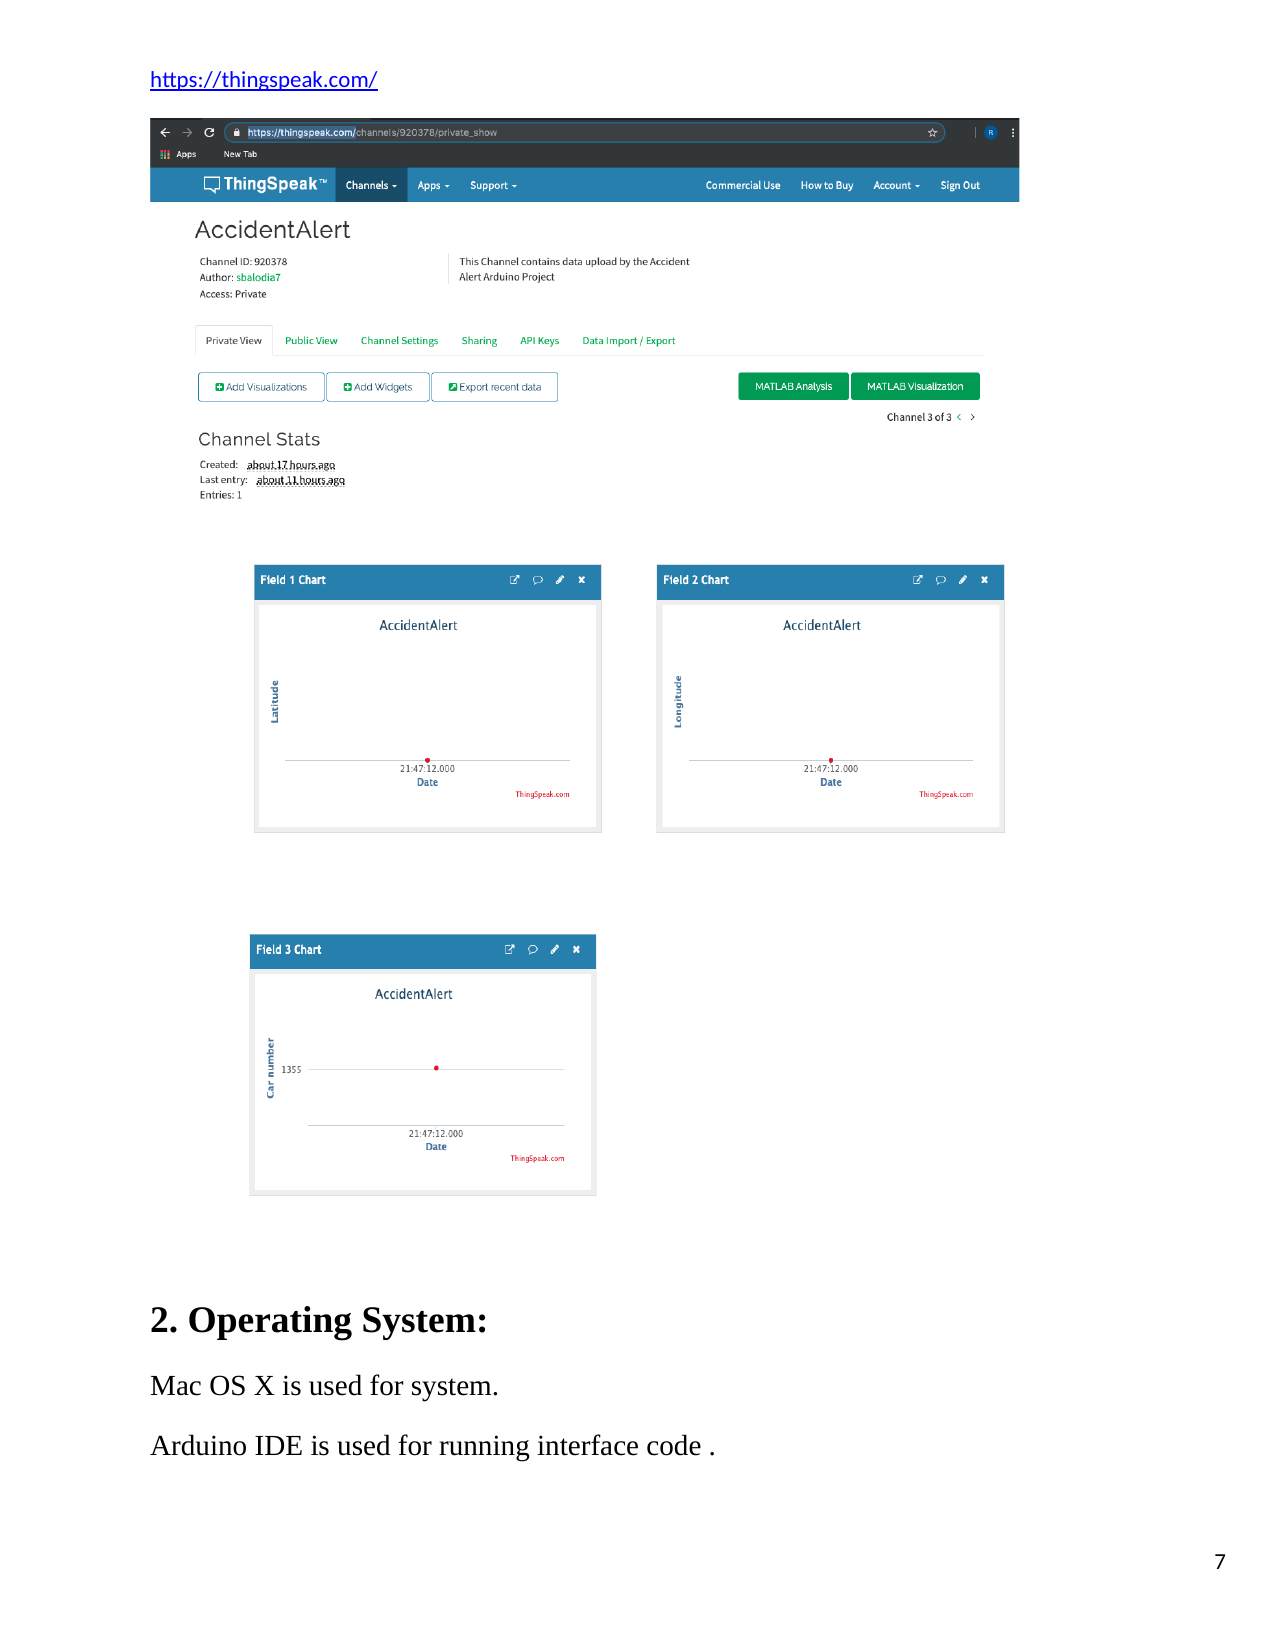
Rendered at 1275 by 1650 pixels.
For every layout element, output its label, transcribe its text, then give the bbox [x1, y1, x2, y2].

picture [150, 934, 1088, 1214]
text https://thingspeak.com/ [150, 65, 1226, 93]
text Arduino IDE is used for running interface code . [150, 1428, 1226, 1461]
picture [150, 538, 1107, 839]
text 2. Operating System: [150, 1298, 1226, 1341]
picture [150, 118, 1020, 514]
text Mac OS X is used for system. [150, 1368, 1226, 1402]
